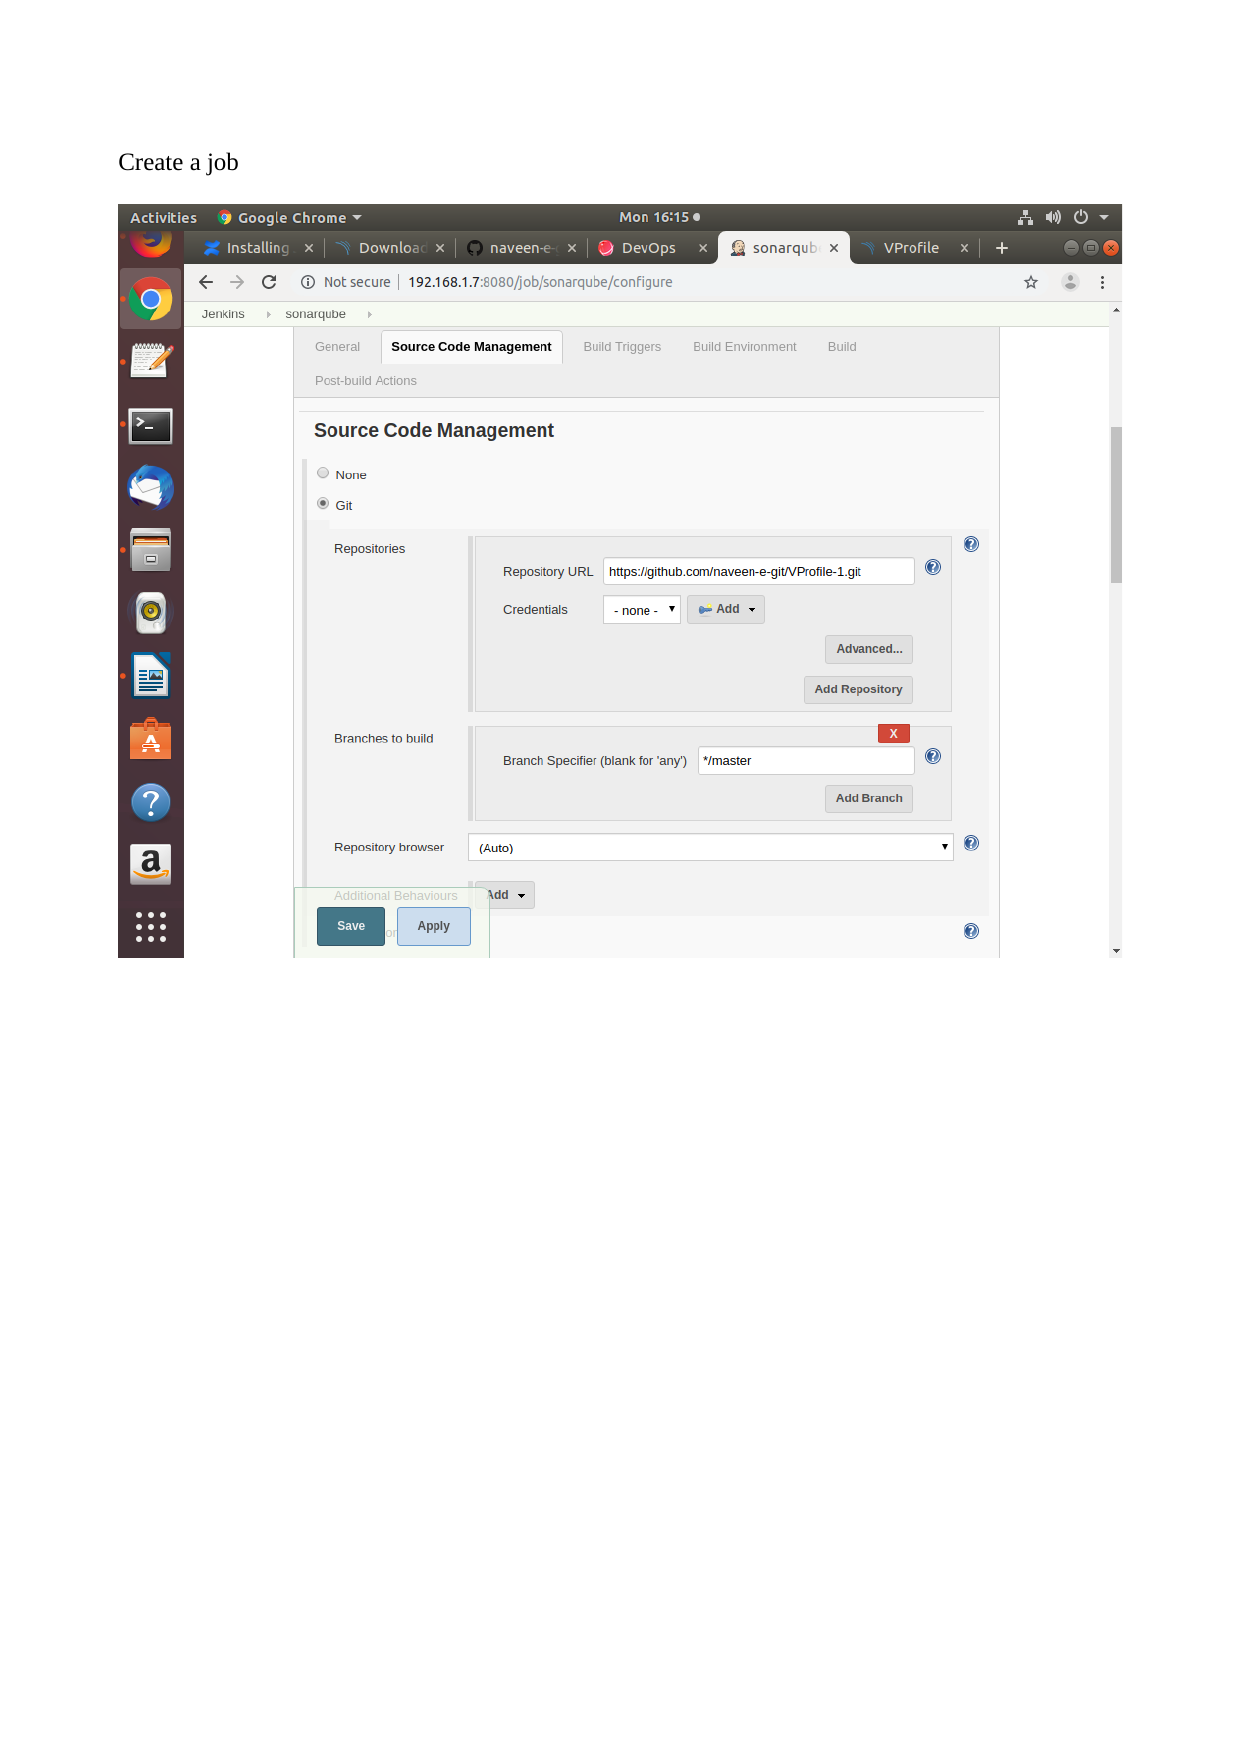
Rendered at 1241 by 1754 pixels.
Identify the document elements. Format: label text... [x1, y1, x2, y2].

picture [118, 204, 1123, 958]
text Create a job [118, 147, 1122, 176]
